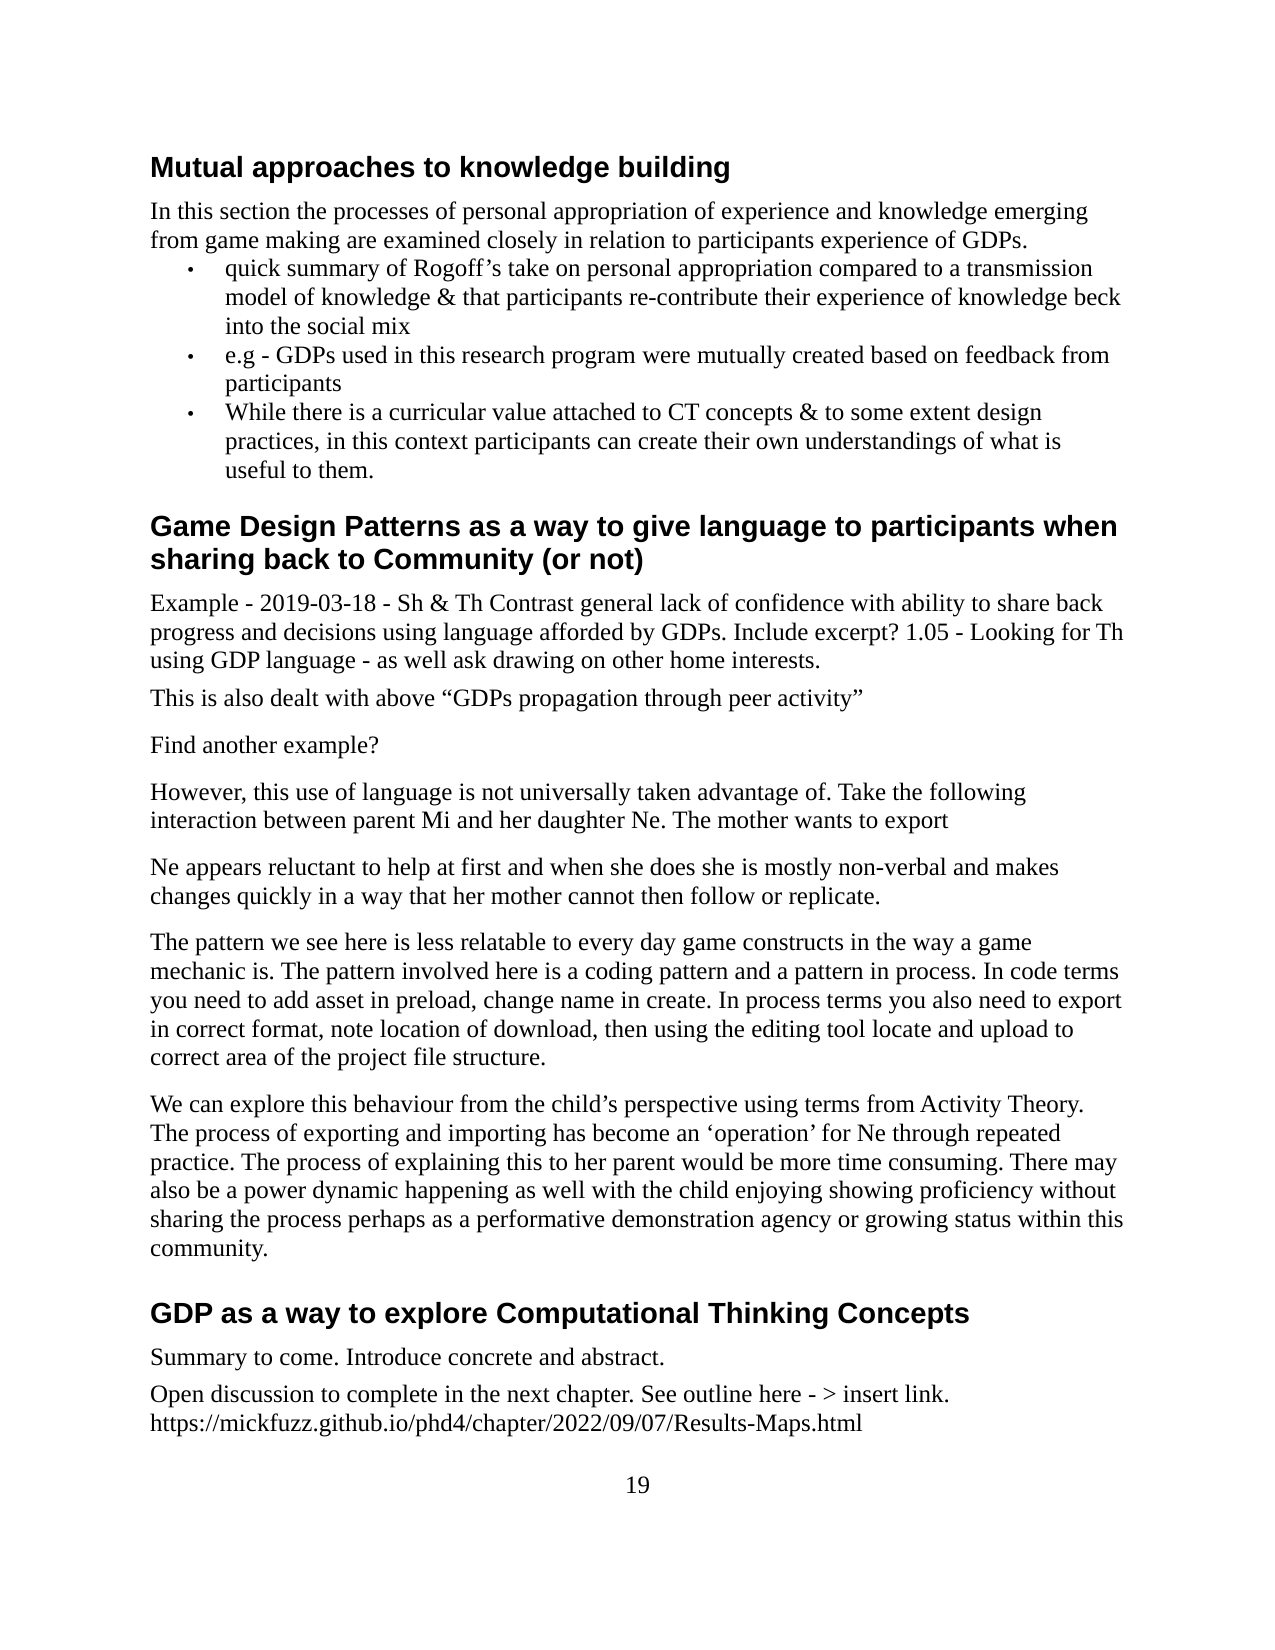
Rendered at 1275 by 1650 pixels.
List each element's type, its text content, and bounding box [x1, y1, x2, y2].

subtitle GDP as a way to explore Computational Thinking Concepts [150, 1296, 1125, 1329]
text Example - 2019-03-18 - Sh & Th Contrast general lack of confidence with ability to share back progress and decisions using language afforded by GDPs. Include excerpt? 1.05 - Looking for Th using GDP language - as well ask drawing on other home interests. [150, 588, 1125, 674]
text This is also dealt with above “GDPs propagation through peer activity” [150, 683, 1125, 712]
list e.g - GDPs used in this research program were mutually created based on feedback from participants [187, 340, 1125, 397]
list quick summary of Rogoff’s take on personal appropriation compared to a transmission model of knowledge & that participants re-contribute their experience of knowledge beck into the social mix [187, 253, 1125, 340]
text Open discussion to complete in the next chapter. See outline here - > insert link. https://mickfuzz.github.io/phd4/chapter/2022/09/07/Results-Maps.html [150, 1379, 1125, 1437]
text In this section the processes of personal appropriation of experience and knowledge emerging from game making are examined closely in relation to participants experience of GDPs. [150, 196, 1125, 253]
text Find another example? [150, 730, 1125, 759]
subtitle Mutual approaches to knowledge building [150, 150, 1125, 183]
subtitle Game Design Patterns as a way to give language to participants when sharing back to Community (or not) [150, 508, 1125, 576]
text We can explore this behaviour from the child’s perspective using terms from Activity Theory. The process of exporting and importing has become an ‘operation’ for Ne through repeated practice. The process of explaining this to her parent would be more time consuming. There may also be a power dynamic happening as well with the child enjoying showing proficiency without sharing the process perhaps as a performative demonstration agency or growing status within this community. [150, 1089, 1125, 1262]
list While there is a curricular value attached to CT concepts & to some extent design practices, in this context participants can create their own understandings of what is useful to them. [187, 397, 1125, 483]
text Ne appears reluctant to help at first and when she does she is mostly non-verbal and makes changes quickly in a way that her mother cannot then follow or replicate. [150, 852, 1125, 909]
text The pattern we see here is less relatable to every day game constructs in the way a game mechanic is. The pattern involved here is a coding pattern and a pattern in process. In code terms you need to add asset in preload, change name in create. In process terms you also need to export in correct format, note location of download, then using the editing tool locate and upload to correct area of the project file structure. [150, 927, 1125, 1071]
text However, this use of language is not universally taken advantage of. Take the following interaction between parent Mi and her daughter Ne. The mother wants to export [150, 777, 1125, 834]
text Summary to come. Introduce concrete and abstract. [150, 1342, 1125, 1370]
